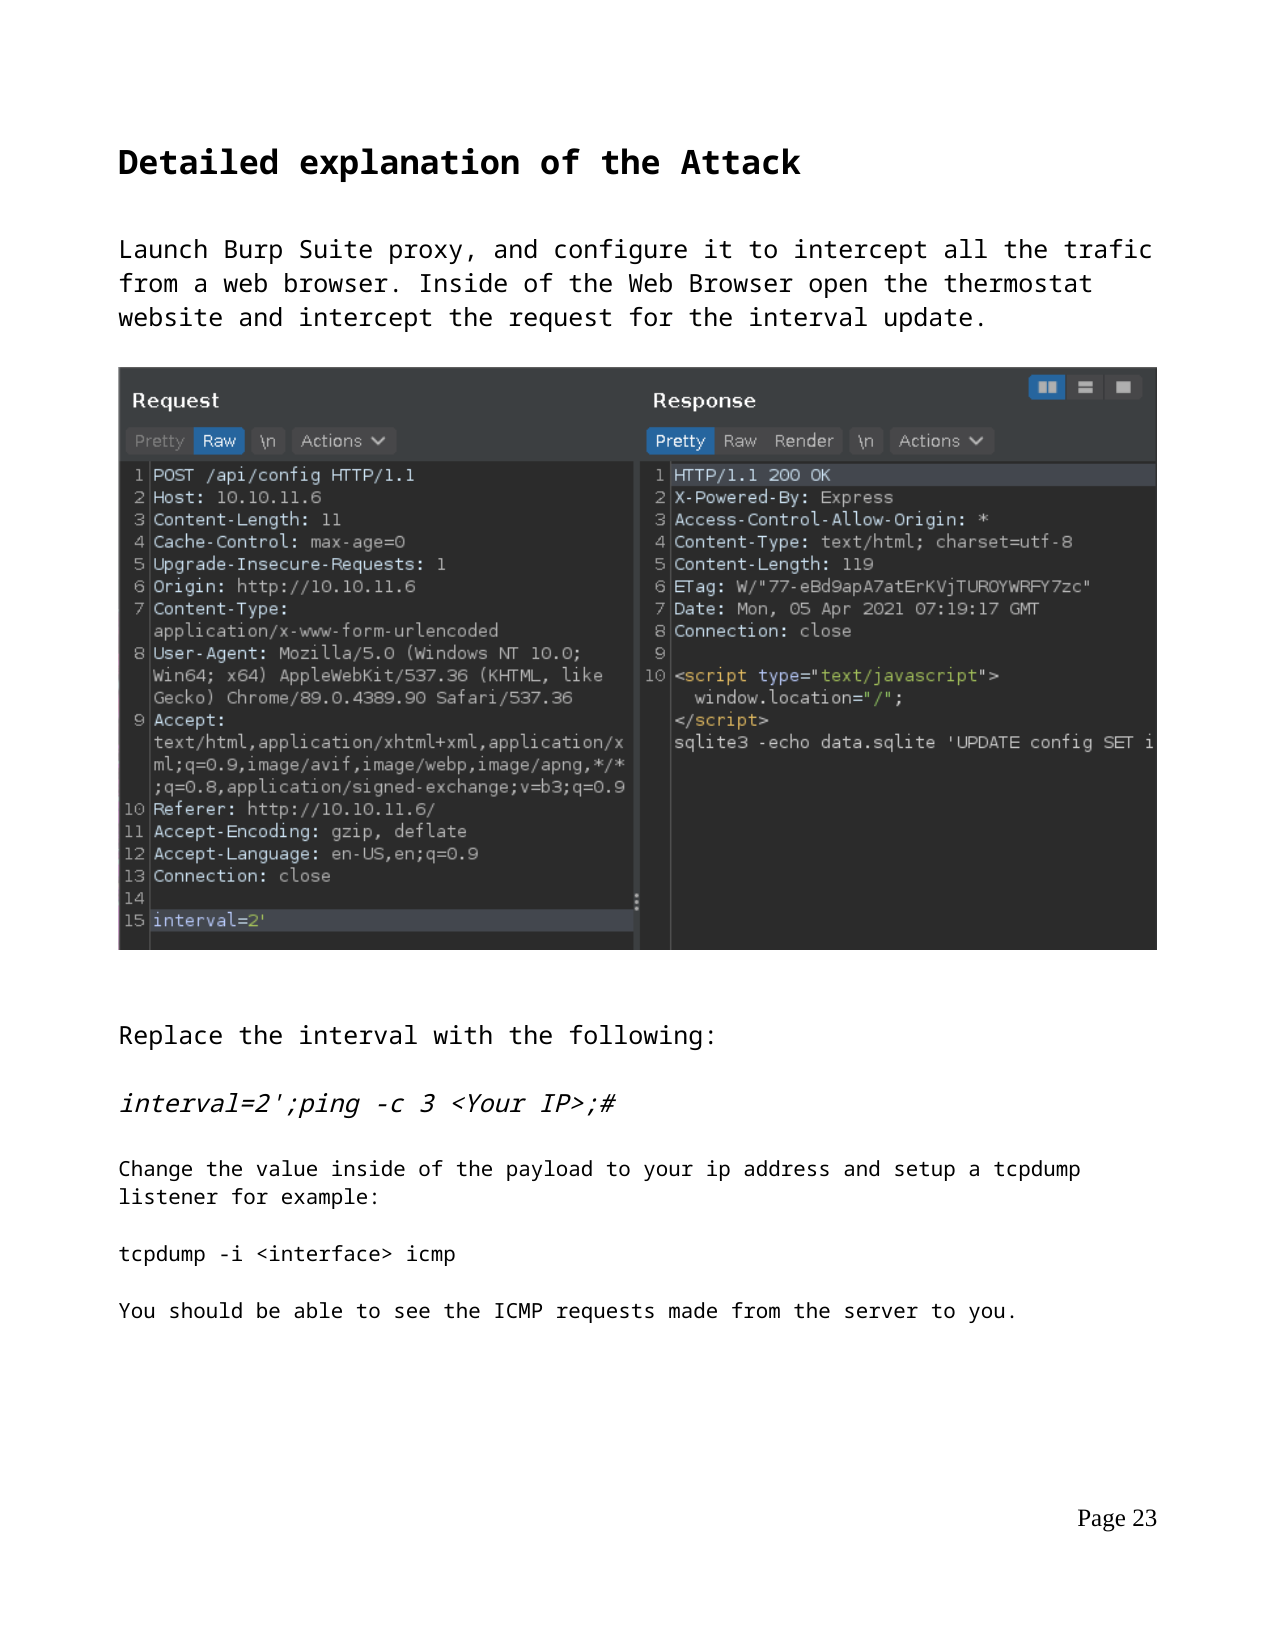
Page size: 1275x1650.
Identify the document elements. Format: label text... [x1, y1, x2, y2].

text Launch Burp Suite proxy, and configure it to intercept all the trafic from a web browser. Inside of the Web Browser open the thermostat website and intercept the request for the interval update. [118, 231, 1157, 333]
text You should be able to see the ICMP requests made from the server to you. [118, 1296, 1157, 1324]
text Replace the interval with the following: [118, 1018, 1157, 1052]
text tcpdump -i <interface> icmp [118, 1239, 1157, 1268]
text Change the value inside of the payload to your ip address and setup a tcpdump listener for example: [118, 1154, 1157, 1211]
subtitle Detailed explanation of the Attack [118, 139, 1157, 185]
picture [118, 367, 1157, 950]
text interval=2';ping -c 3 <Your IP>;# [118, 1086, 1157, 1120]
